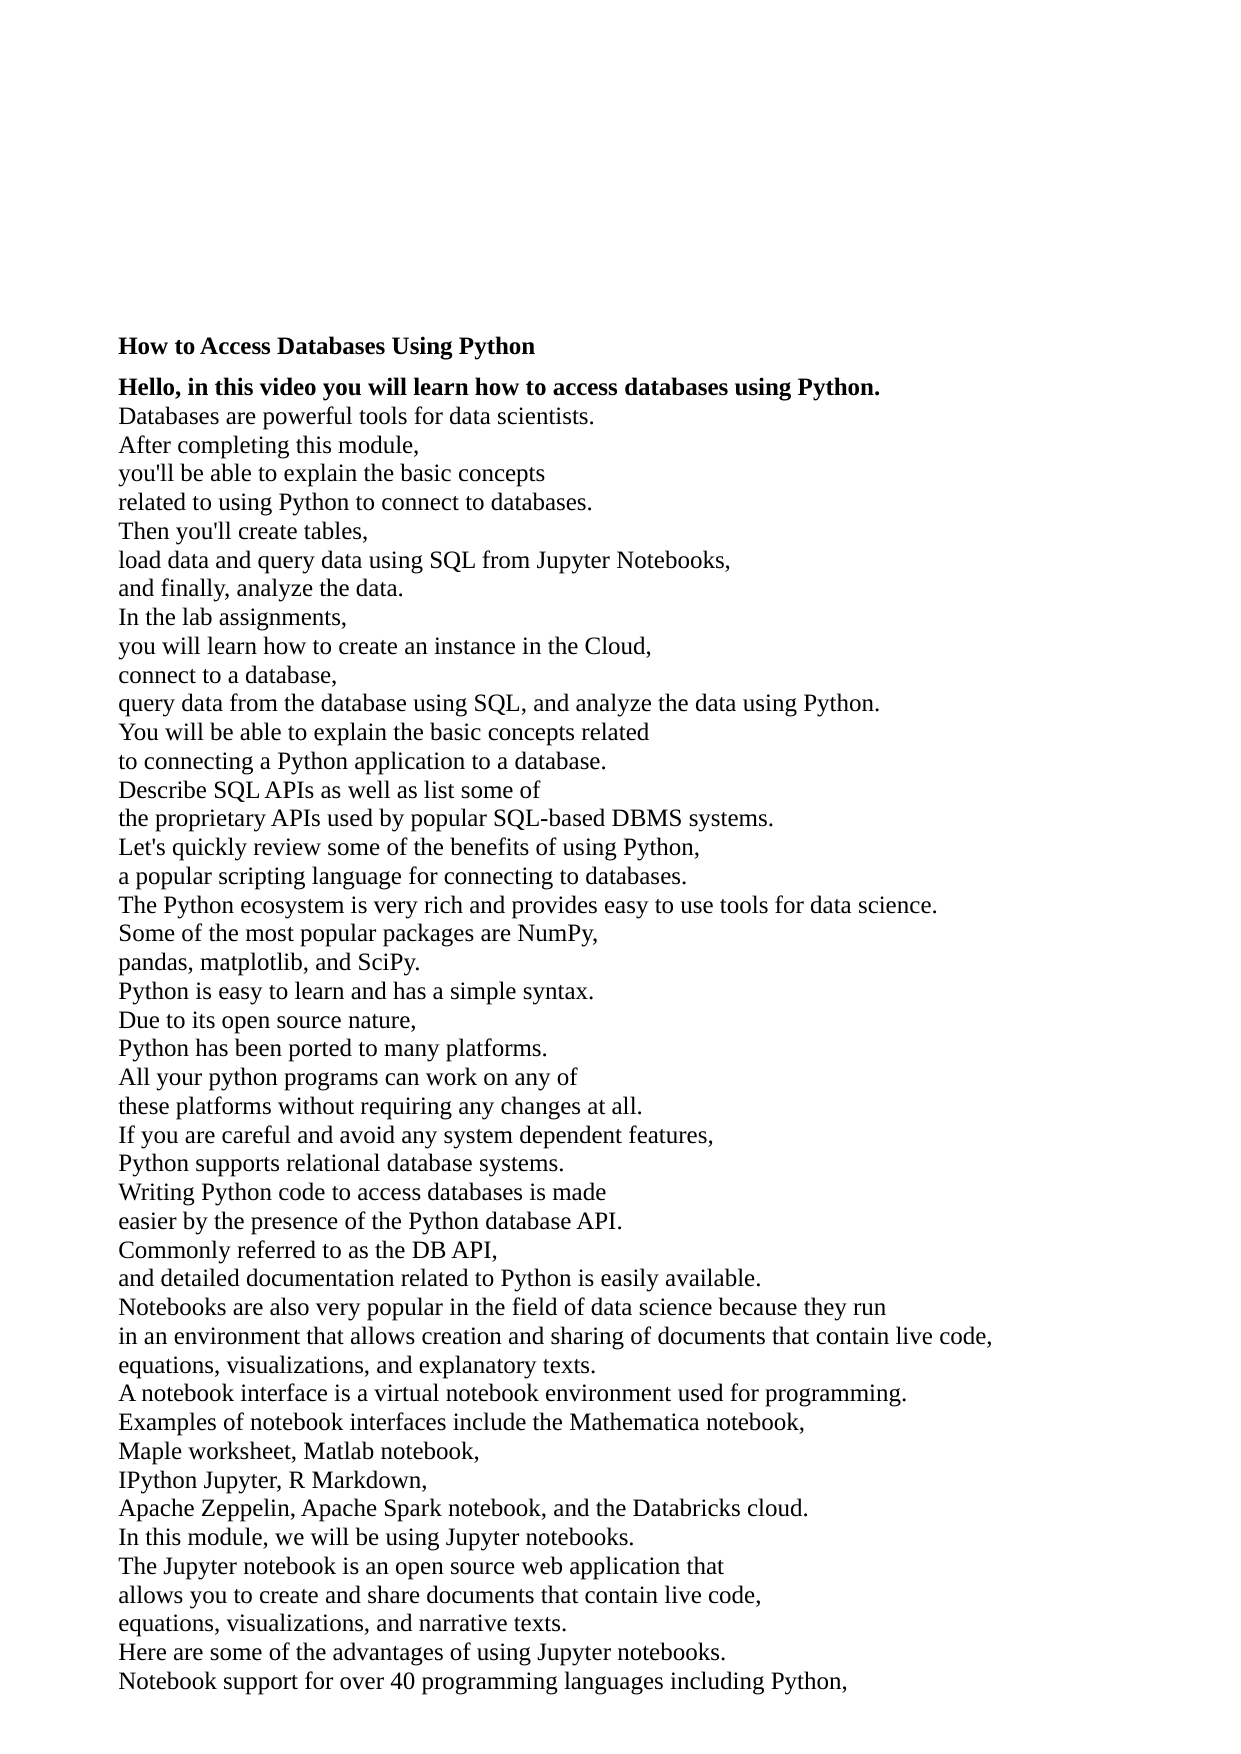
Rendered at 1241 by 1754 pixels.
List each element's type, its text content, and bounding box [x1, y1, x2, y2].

text In the lab assignments, [118, 602, 1122, 631]
text Describe SQL APIs as well as list some of [118, 775, 1122, 803]
text Due to its open source nature, [118, 1005, 1122, 1033]
text IPython Jupyter, R Markdown, [118, 1465, 1122, 1493]
text Hello, in this video you will learn how to access databases using Python. [118, 372, 1122, 401]
text and finally, analyze the data. [118, 573, 1122, 602]
text equations, visualizations, and narrative texts. [118, 1608, 1122, 1637]
text Here are some of the advantages of using Jupyter notebooks. [118, 1637, 1122, 1666]
text easier by the presence of the Python database API. [118, 1206, 1122, 1235]
text Apache Zeppelin, Apache Spark notebook, and the Databricks cloud. [118, 1493, 1122, 1522]
text pandas, matplotlib, and SciPy. [118, 947, 1122, 976]
text You will be able to explain the basic concepts related [118, 717, 1122, 746]
text you'll be able to explain the basic concepts [118, 458, 1122, 487]
text Notebook support for over 40 programming languages including Python, [118, 1666, 1122, 1695]
text to connecting a Python application to a database. [118, 746, 1122, 775]
text Maple worksheet, Matlab notebook, [118, 1436, 1122, 1465]
text Python supports relational database systems. [118, 1148, 1122, 1177]
text related to using Python to connect to databases. [118, 487, 1122, 516]
text Python has been ported to many platforms. [118, 1033, 1122, 1062]
text Let's quickly review some of the benefits of using Python, [118, 832, 1122, 861]
text Examples of notebook interfaces include the Mathematica notebook, [118, 1407, 1122, 1436]
text allows you to create and share documents that contain live code, [118, 1580, 1122, 1608]
text query data from the database using SQL, and analyze the data using Python. [118, 688, 1122, 717]
text load data and query data using SQL from Jupyter Notebooks, [118, 545, 1122, 573]
text Then you'll create tables, [118, 516, 1122, 545]
text After completing this module, [118, 430, 1122, 458]
text these platforms without requiring any changes at all. [118, 1091, 1122, 1120]
text in an environment that allows creation and sharing of documents that contain live code, [118, 1321, 1122, 1350]
text equations, visualizations, and explanatory texts. [118, 1350, 1122, 1378]
text The Python ecosystem is very rich and provides easy to use tools for data science. [118, 890, 1122, 918]
text a popular scripting language for connecting to databases. [118, 861, 1122, 890]
text connect to a database, [118, 660, 1122, 688]
text Commonly referred to as the DB API, [118, 1235, 1122, 1263]
text If you are careful and avoid any system dependent features, [118, 1120, 1122, 1148]
text All your python programs can work on any of [118, 1062, 1122, 1091]
text Some of the most popular packages are NumPy, [118, 918, 1122, 947]
text Databases are powerful tools for data scientists. [118, 401, 1122, 430]
text the proprietary APIs used by popular SQL-based DBMS systems. [118, 803, 1122, 832]
text Python is easy to learn and has a simple syntax. [118, 976, 1122, 1005]
text In this module, we will be using Jupyter notebooks. [118, 1522, 1122, 1551]
text A notebook interface is a virtual notebook environment used for programming. [118, 1378, 1122, 1407]
text The Jupyter notebook is an open source web application that [118, 1551, 1122, 1580]
text you will learn how to create an instance in the Cloud, [118, 631, 1122, 660]
subtitle How to Access Databases Using Python [118, 331, 1122, 360]
text Notebooks are also very popular in the field of data science because they run [118, 1292, 1122, 1321]
text and detailed documentation related to Python is easily available. [118, 1263, 1122, 1292]
text Writing Python code to access databases is made [118, 1177, 1122, 1206]
